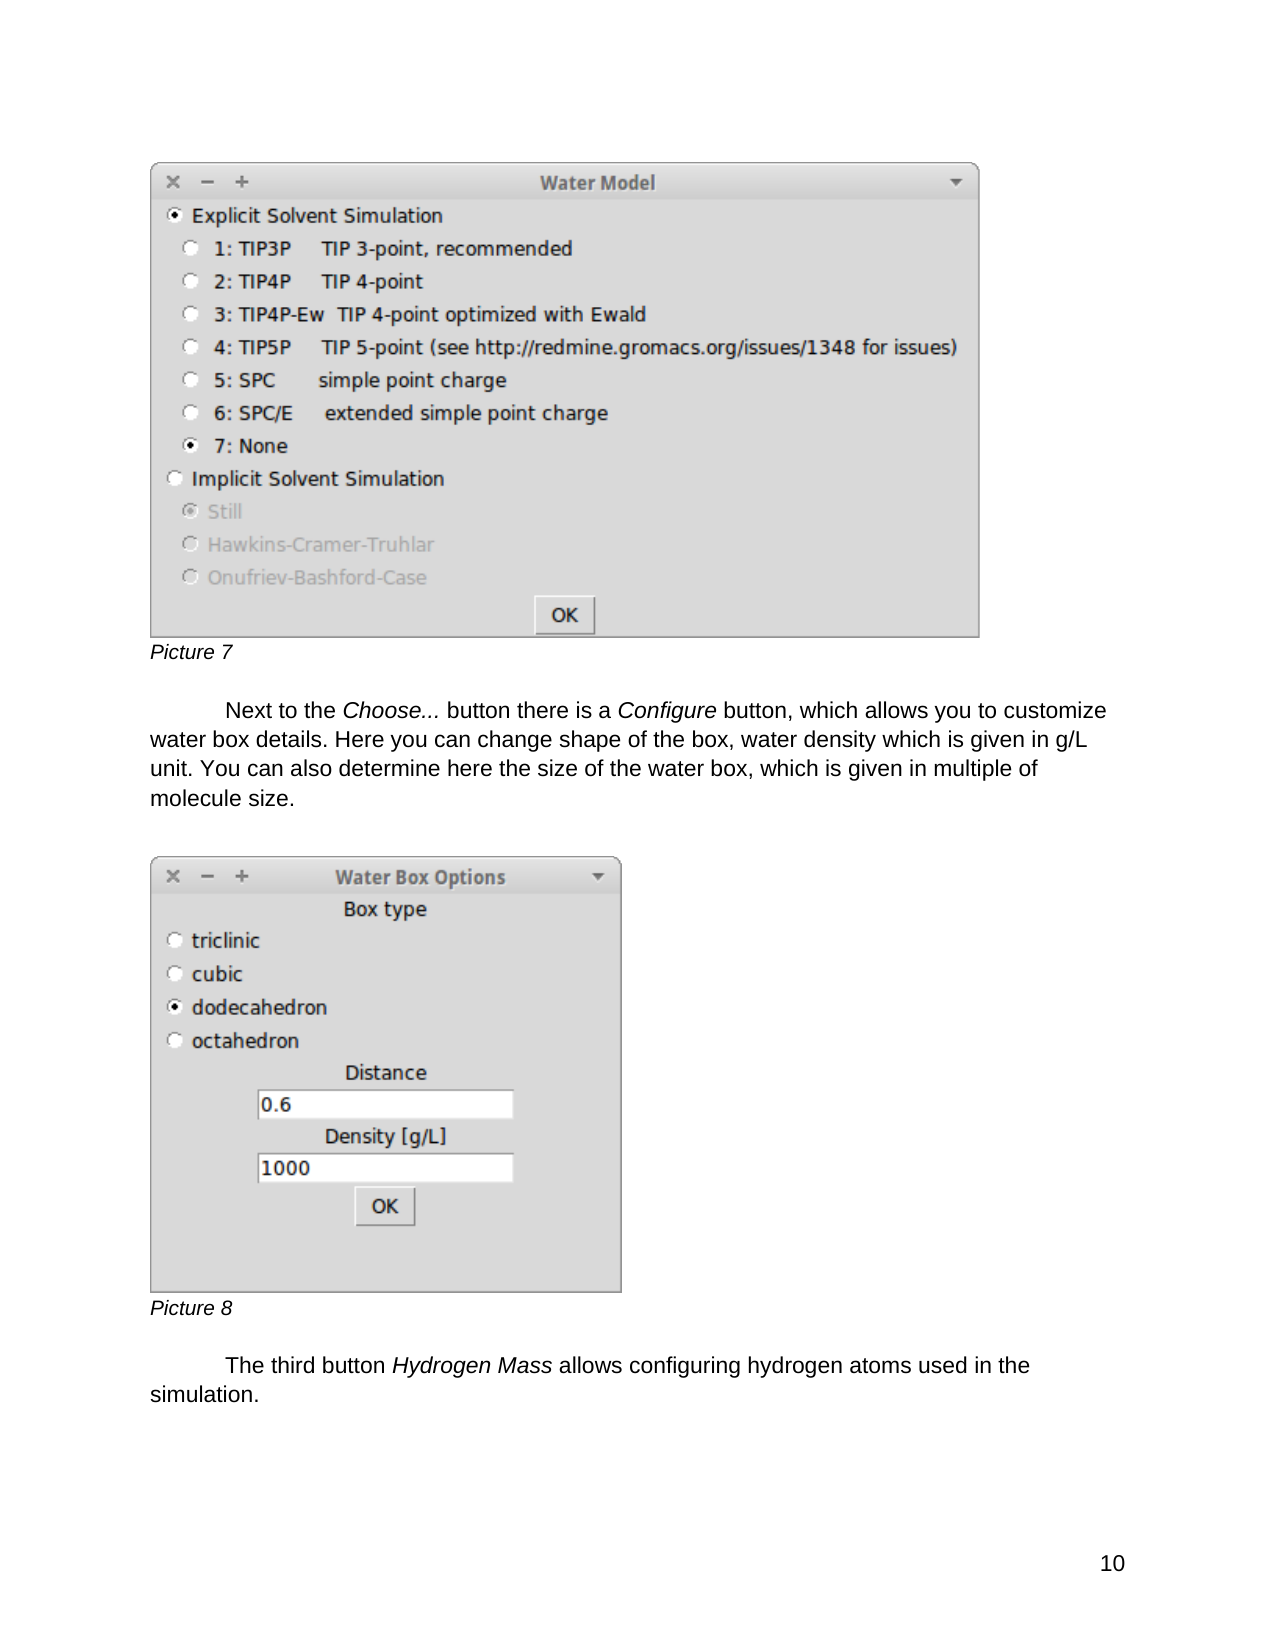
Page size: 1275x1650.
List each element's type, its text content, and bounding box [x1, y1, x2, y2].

text The third button Hydrogen Mass allows configuring hydrogen atoms used in the simulation. [150, 1352, 1125, 1407]
picture [150, 856, 622, 1293]
text Picture 8 [150, 1293, 622, 1319]
text Next to the Choose... button there is a Configure button, which allows you to customize water box details. Here you can change shape of the box, water density which is given in g/L unit. You can also determine here the size of the water box, which is given in multiple of molecule size. [150, 697, 1125, 811]
text Picture 7 [150, 638, 980, 664]
picture [150, 162, 980, 638]
